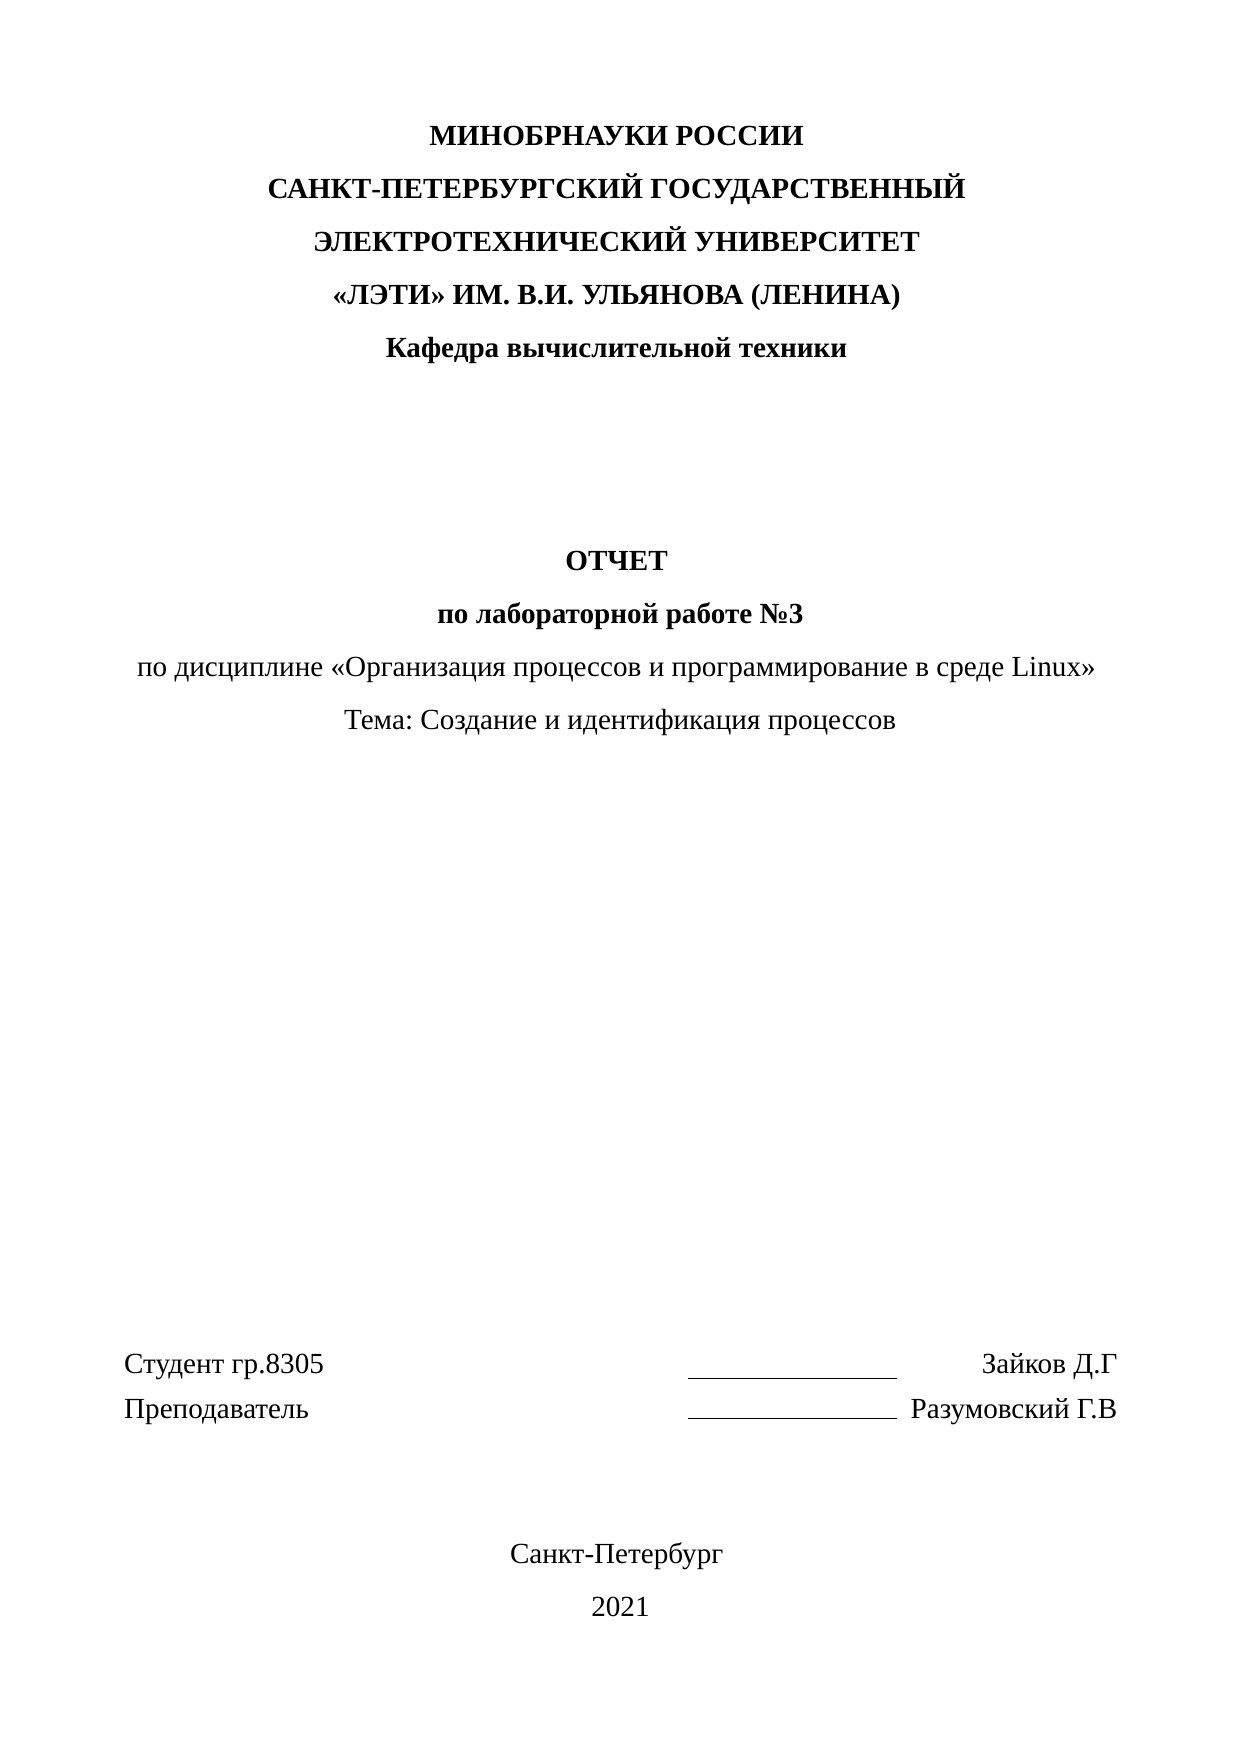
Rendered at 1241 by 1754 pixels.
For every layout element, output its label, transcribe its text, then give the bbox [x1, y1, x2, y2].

text Тема: Создание и идентификация процессов [118, 702, 1122, 736]
text ОТЧЕТ [118, 543, 1122, 577]
text Санкт-Петербург [118, 1536, 1122, 1570]
table_cell Преподаватель [118, 1385, 373, 1430]
text по лабораторной работе №3 [118, 596, 1122, 630]
text МИНОБРНАУКИ РОССИИ [118, 118, 1122, 152]
text ЭЛЕКТРОТЕХНИЧЕСКИЙ УНИВЕРСИТЕТ [118, 224, 1122, 258]
text «ЛЭТИ» ИМ. В.И. УЛЬЯНОВА (ЛЕНИНА) [118, 277, 1122, 311]
text САНКТ-ПЕТЕРБУРГСКИЙ ГОСУДАРСТВЕННЫЙ [118, 171, 1122, 205]
text Кафедра вычислительной техники [118, 331, 1122, 364]
text 2021 [118, 1589, 1122, 1623]
table_header Студент гр.8305 [118, 1340, 373, 1385]
table_header Зайков Д.Г [373, 1340, 1123, 1385]
text по дисциплине «Организация процессов и программирование в среде Linux» [118, 649, 1122, 683]
table_cell Разумовский Г.В [373, 1385, 1123, 1430]
